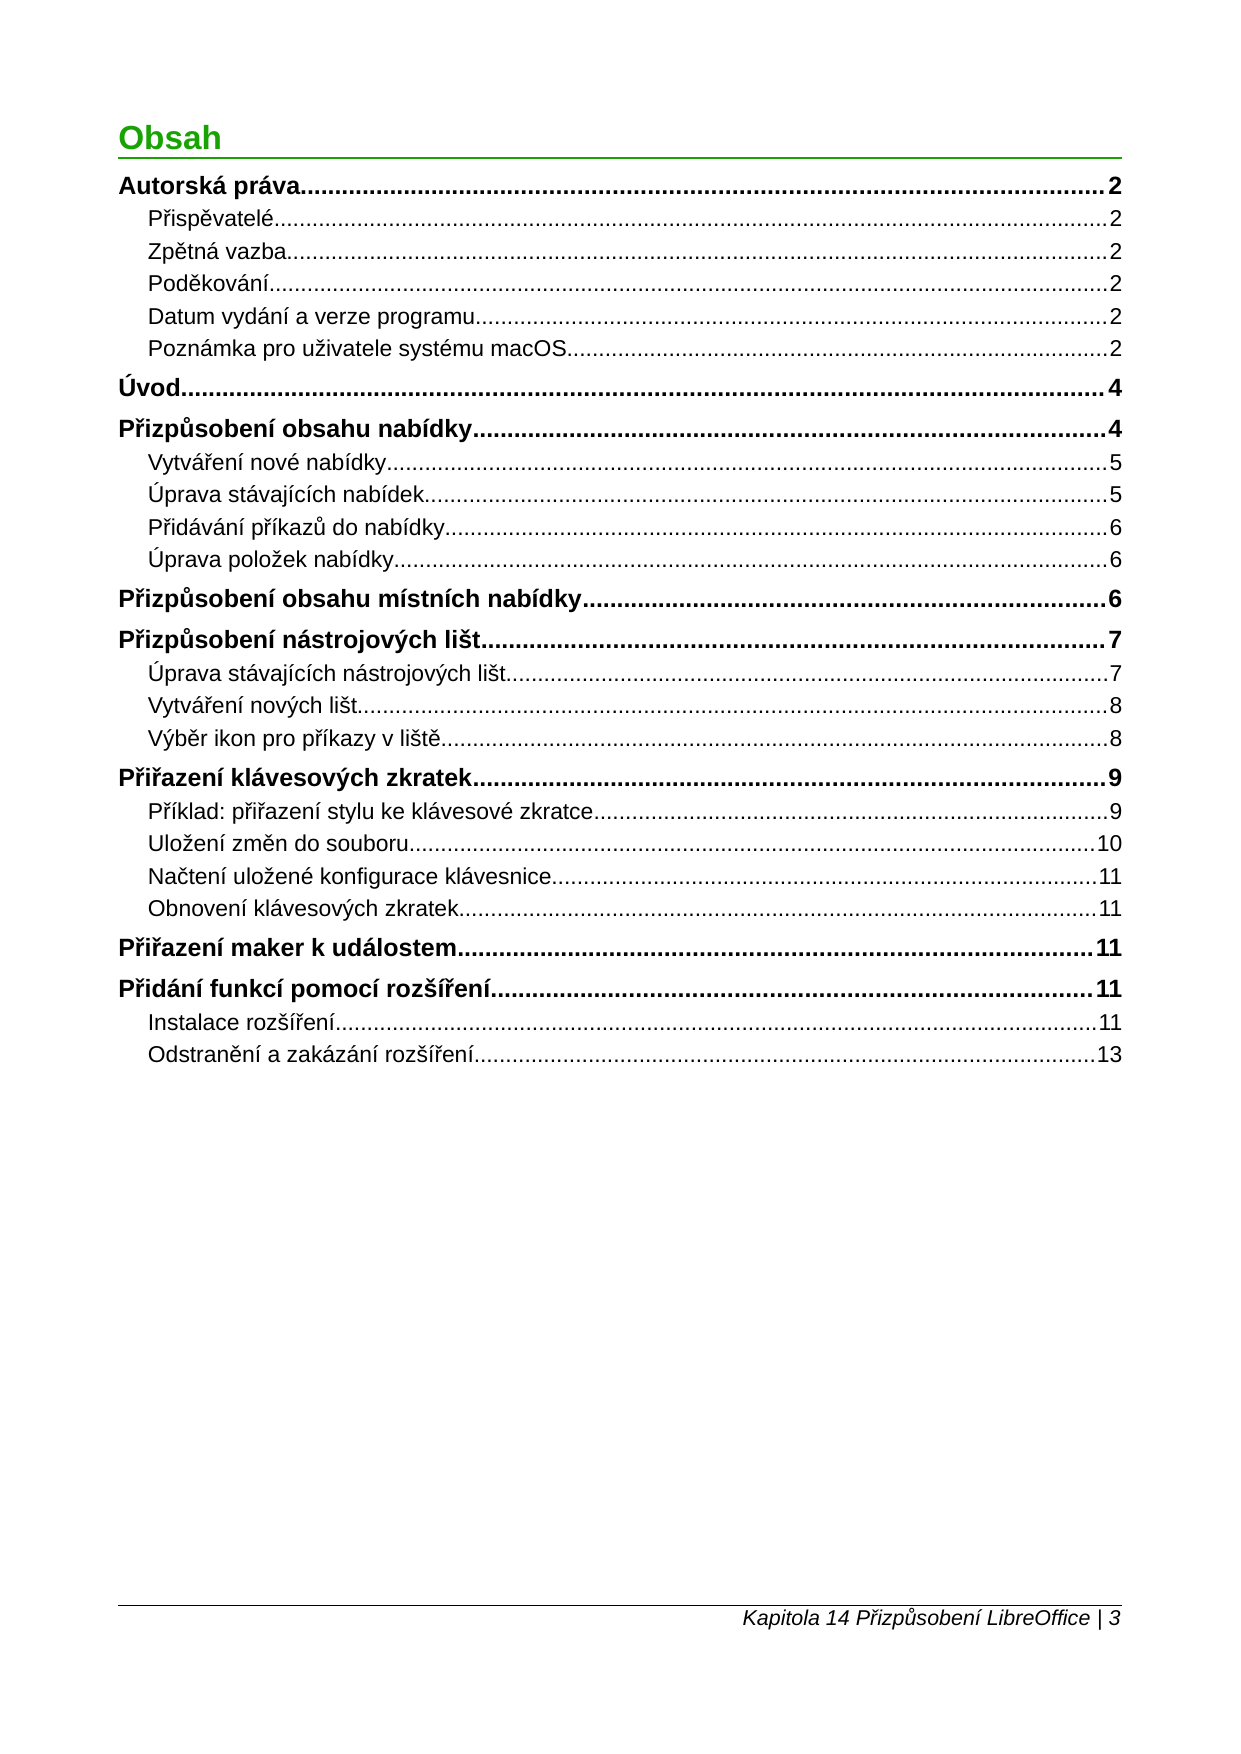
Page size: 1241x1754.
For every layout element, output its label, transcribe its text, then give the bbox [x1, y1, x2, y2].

text Uložení změn do souboru 10 [148, 830, 1122, 857]
subtitle Obsah [118, 118, 1122, 157]
text Přidání funkcí pomocí rozšíření 11 [118, 974, 1122, 1003]
text Úprava stávajících nabídek 5 [148, 481, 1122, 508]
text Poděkování 2 [148, 270, 1122, 297]
text Datum vydání a verze programu 2 [148, 303, 1122, 329]
text Přizpůsobení obsahu místních nabídky 6 [118, 584, 1122, 613]
text Poznámka pro uživatele systému macOS 2 [148, 335, 1122, 361]
text Vytváření nové nabídky 5 [148, 449, 1122, 475]
text Úprava stávajících nástrojových lišt 7 [148, 660, 1122, 686]
text Instalace rozšíření 11 [148, 1009, 1122, 1035]
text Zpětná vazba 2 [148, 238, 1122, 264]
text Odstranění a zakázání rozšíření 13 [148, 1041, 1122, 1068]
text Přizpůsobení nástrojových lišt 7 [118, 625, 1122, 654]
text Přiřazení maker k událostem 11 [118, 933, 1122, 962]
text Obnovení klávesových zkratek 11 [148, 895, 1122, 921]
text Přiřazení klávesových zkratek 9 [118, 763, 1122, 792]
text Úvod 4 [118, 373, 1122, 402]
text Úprava položek nabídky 6 [148, 546, 1122, 572]
text Přizpůsobení obsahu nabídky 4 [118, 414, 1122, 443]
text Načtení uložené konfigurace klávesnice 11 [148, 863, 1122, 889]
text Autorská práva 2 [118, 171, 1122, 199]
text Výběr ikon pro příkazy v liště 8 [148, 725, 1122, 751]
text Přidávání příkazů do nabídky 6 [148, 514, 1122, 540]
text Vytváření nových lišt 8 [148, 692, 1122, 719]
text Přispěvatelé 2 [148, 205, 1122, 232]
text Příklad: přiřazení stylu ke klávesové zkratce 9 [148, 798, 1122, 824]
